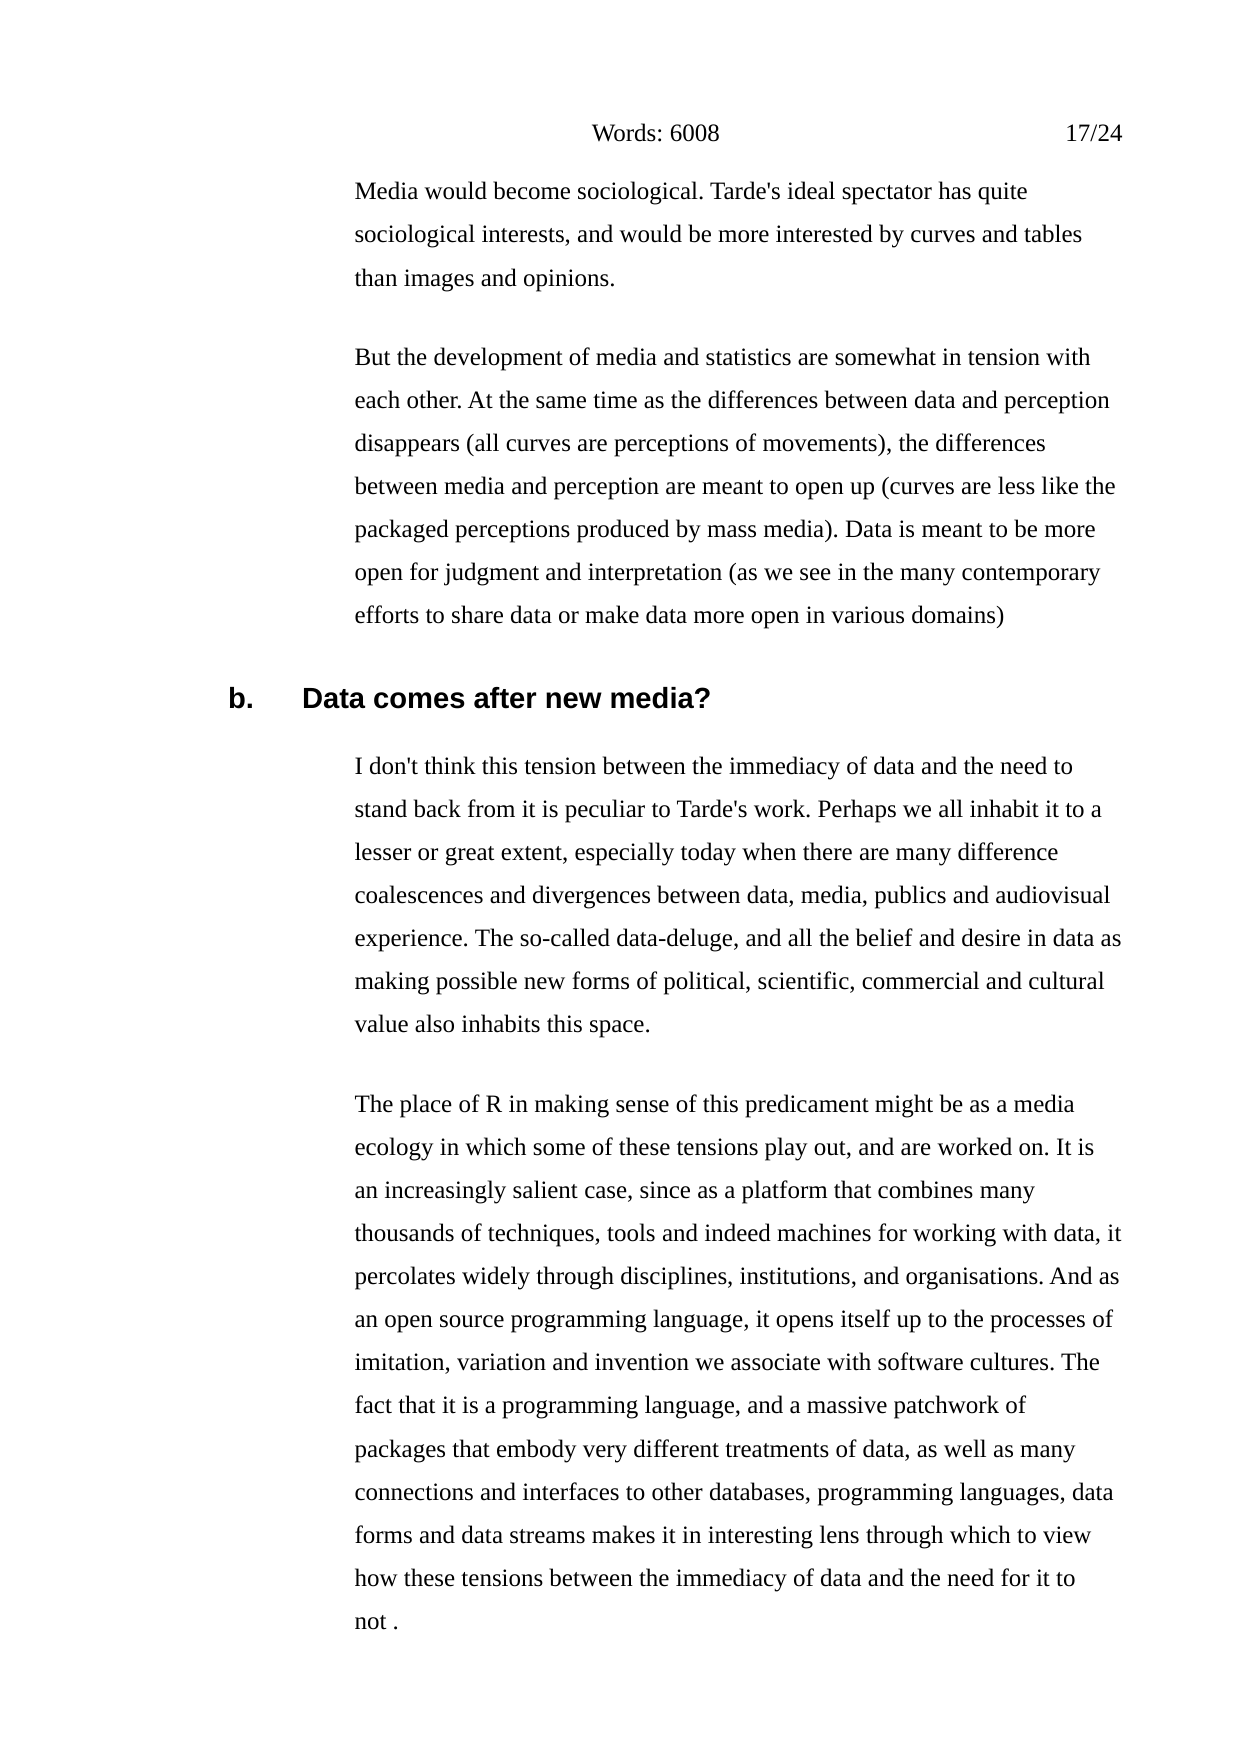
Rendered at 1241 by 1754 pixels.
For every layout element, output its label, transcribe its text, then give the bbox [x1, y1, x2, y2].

text I don't think this tension between the immediacy of data and the need to stand back from it is peculiar to Tarde's work. Perhaps we all inhabit it to a lesser or great extent, especially today when there are many difference coalescences and divergences between data, media, publics and audiovisual experience. The so-called data-deluge, and all the belief and desire in data as making possible new forms of political, scientific, commercial and cultural value also inhabits this space. [354, 751, 1122, 1038]
text But the development of media and statistics are somewhat in tension with each other. At the same time as the differences between data and perception disappears (all curves are perceptions of movements), the differences between media and perception are meant to open up (curves are less like the packaged perceptions produced by mass media). Data is meant to be more open for judgment and interpretation (as we see in the many contemporary efforts to share data or make data more open in various domains) [354, 342, 1122, 629]
text The place of R in making sense of this predicament might be as a media ecology in which some of these tensions play out, and are worked on. It is an increasingly salient case, since as a platform that combines many thousands of techniques, tools and indeed machines for working with data, it percolates widely through disciplines, institutions, and organisations. And as an open source programming language, it opens itself up to the processes of imitation, variation and invention we associate with software cultures. The fact that it is a programming language, and a massive patchwork of packages that embody very different treatments of data, as well as many connections and interfaces to other databases, programming languages, data forms and data streams makes it in interesting lens through which to view how these tensions between the immediacy of data and the need for it to not . [354, 1089, 1122, 1635]
subtitle Data comes after new media? [228, 681, 1122, 714]
text Media would become sociological. Tarde's ideal spectator has quite sociological interests, and would be more interested by curves and tables than images and opinions. [354, 176, 1122, 291]
